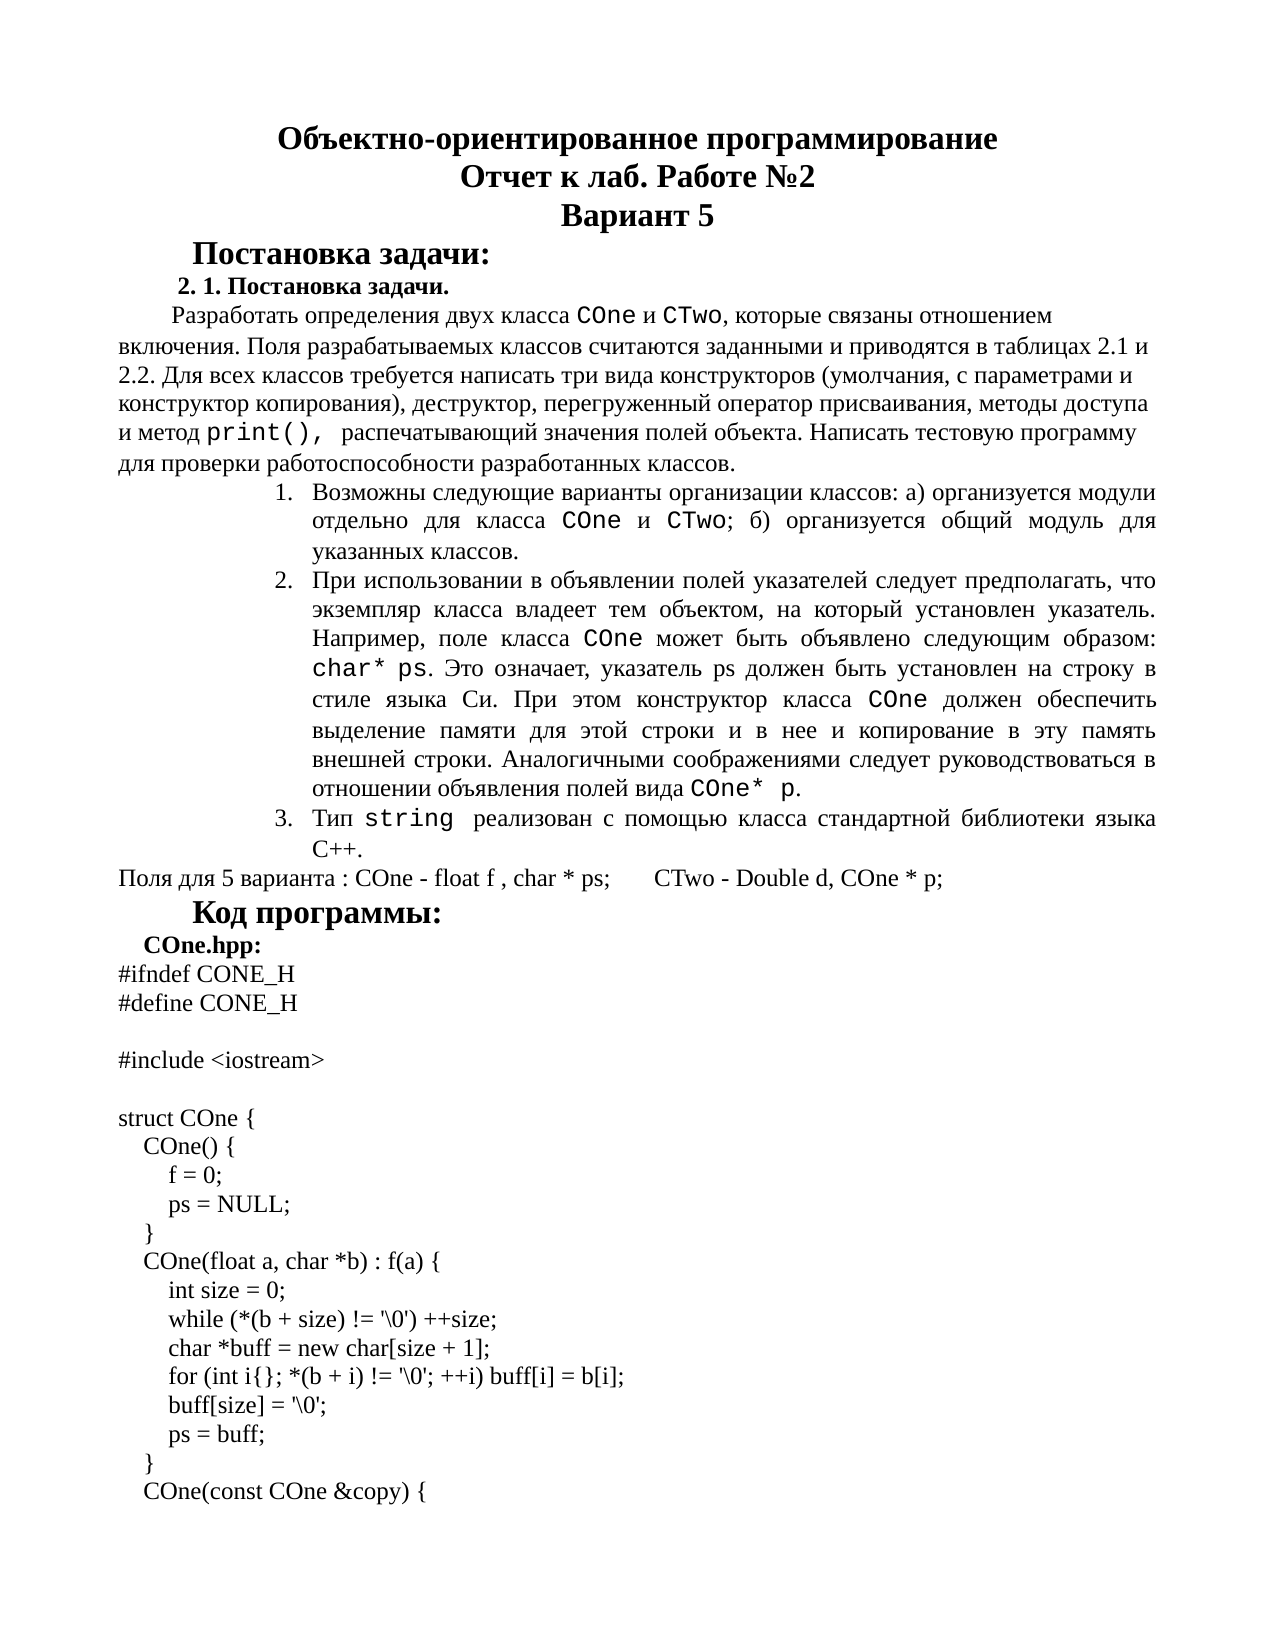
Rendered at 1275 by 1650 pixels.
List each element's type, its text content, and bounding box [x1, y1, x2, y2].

text 2. 1. Постановка задачи. [118, 271, 1157, 300]
text #ifndef CONE_H [118, 959, 1157, 988]
text ps = NULL; [118, 1189, 1157, 1218]
text f = 0; [118, 1160, 1157, 1189]
text Вариант 5 [118, 195, 1157, 233]
text #define CONE_H [118, 988, 1157, 1016]
list Тип string реализован с помощью класса стандартной библиотеки языка C++. [274, 803, 1157, 863]
text Отчет к лаб. Работе №2 [118, 156, 1157, 195]
text COne(float a, char *b) : f(a) { [118, 1246, 1157, 1275]
text Объектно-ориентированное программирование [118, 118, 1157, 156]
list При использовании в объявлении полей указателей следует предполагать, что экземпляр класса владеет тем объектом, на который установлен указатель. Например, поле класса COne может быть объявлено следующим образом: char* ps. Это означает, указатель ps должен быть установлен на строку в стиле языка Си. При этом конструктор класса COne должен обеспечить выделение памяти для этой строки и в нее и копирование в эту память внешней строки. Аналогичными соображениями следует руководствоваться в отношении объявления полей вида COne* p. [274, 565, 1157, 803]
text ps = buff; [118, 1419, 1157, 1448]
text while (*(b + size) != '\0') ++size; [118, 1304, 1157, 1333]
text COne(const COne &copy) { [118, 1476, 1157, 1505]
text Разработать определения двух класса COne и CTwo, которые связаны отношением включения. Поля разрабатываемых классов считаются заданными и приводятся в таблицах 2.1 и 2.2. Для всех классов требуется написать три вида конструкторов (умолчания, с параметрами и конструктор копирования), деструктор, перегруженный оператор присваивания, методы доступа и метод print(), распечатывающий значения полей объекта. Написать тестовую программу для проверки работоспособности разработанных классов. [118, 300, 1157, 477]
text Код программы: [118, 892, 1157, 930]
text int size = 0; [118, 1275, 1157, 1304]
text for (int i{}; *(b + i) != '\0'; ++i) buff[i] = b[i]; [118, 1361, 1157, 1390]
text #include <iostream> [118, 1045, 1157, 1074]
text char *buff = new char[size + 1]; [118, 1333, 1157, 1361]
list Возможны следующие варианты организации классов: а) организуется модули отдельно для класса COne и СTwo; б) организуется общий модуль для указанных классов. [274, 477, 1157, 565]
text struct COne { [118, 1103, 1157, 1131]
text Постановка задачи: [118, 233, 1157, 271]
text buff[size] = '\0'; [118, 1390, 1157, 1419]
text COne() { [118, 1131, 1157, 1160]
text COne.hpp: [118, 930, 1157, 959]
text } [118, 1218, 1157, 1246]
text } [118, 1448, 1157, 1476]
text Поля для 5 варианта : COne - float f , char * ps; CTwo - Double d, COne * p; [118, 863, 1157, 892]
